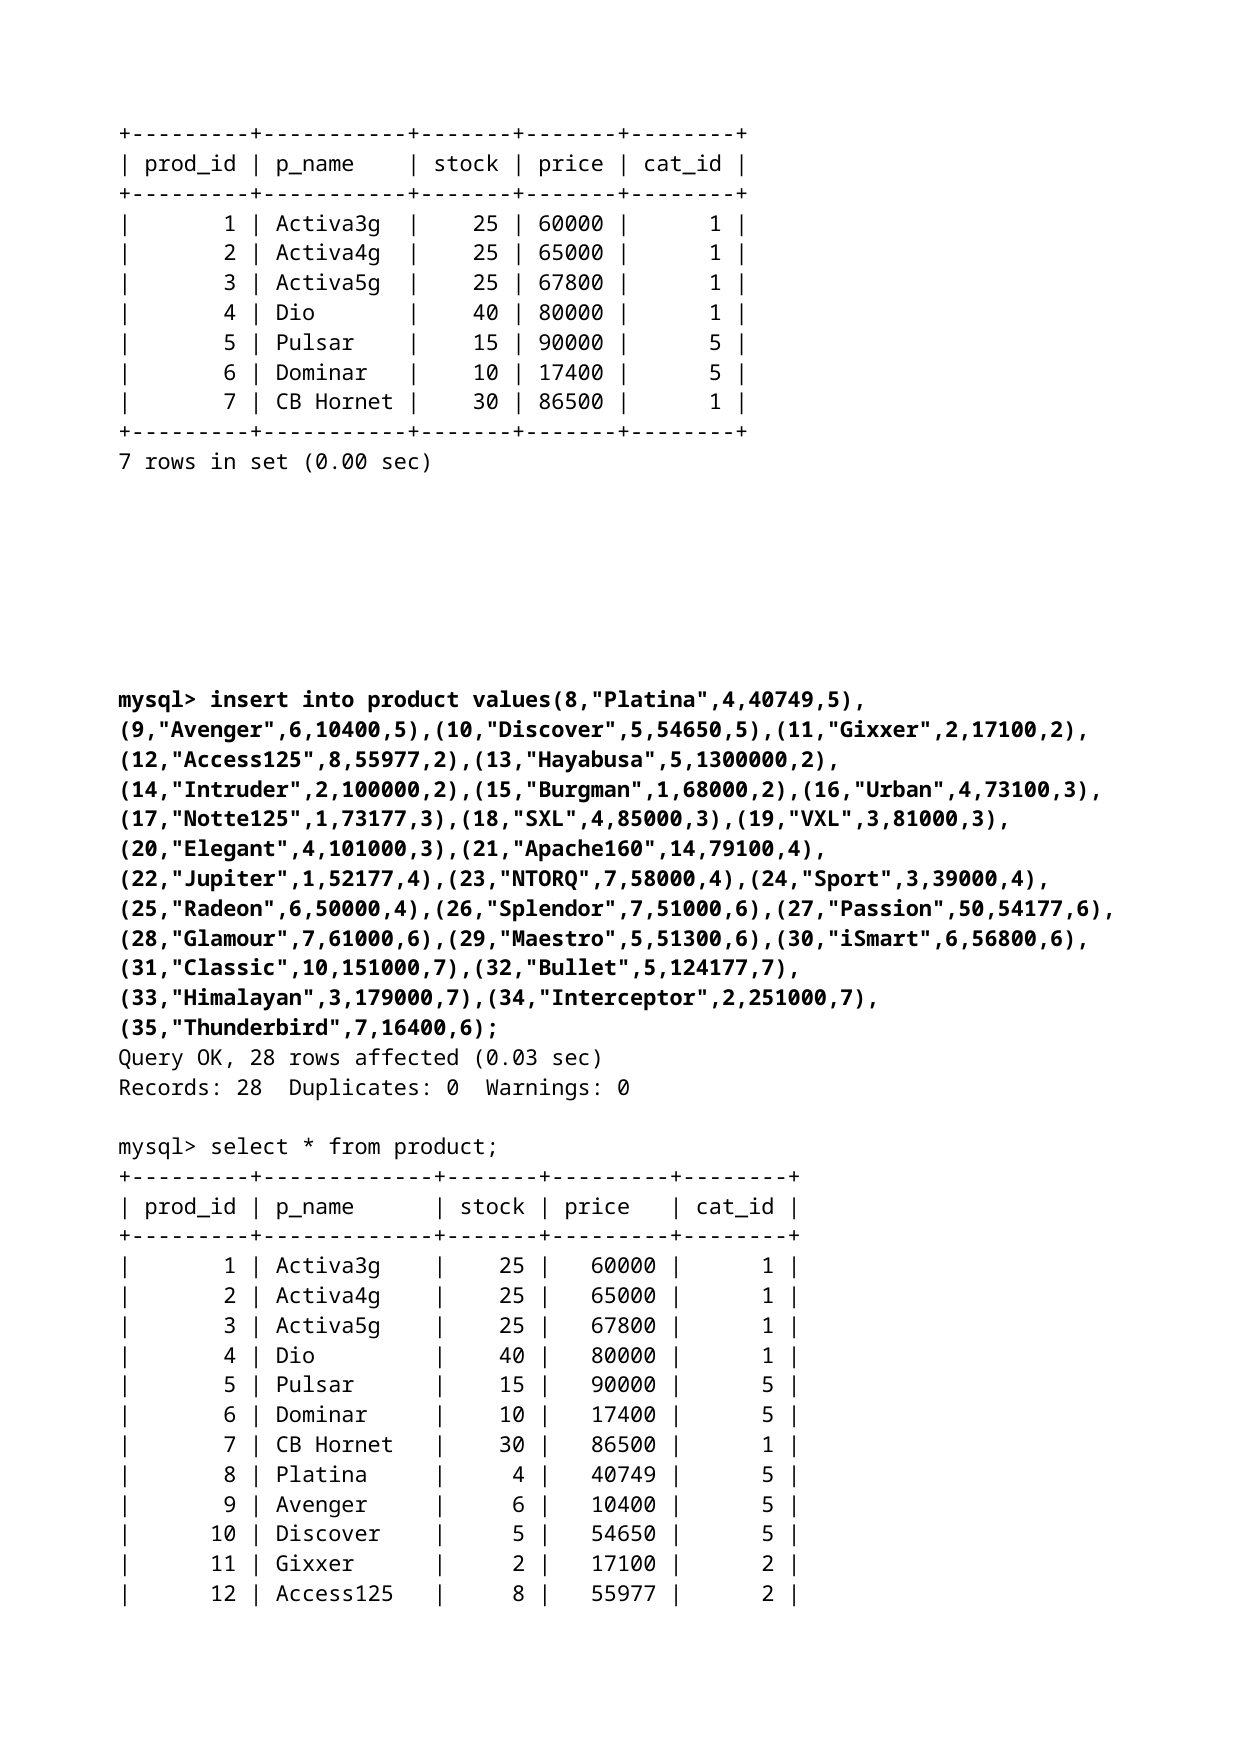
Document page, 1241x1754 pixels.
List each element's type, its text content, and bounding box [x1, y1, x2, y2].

text +---------+-------------+-------+---------+--------+ [118, 1161, 1122, 1191]
text +---------+-----------+-------+-------+--------+ [118, 178, 1122, 207]
text | 10 | Discover | 5 | 54650 | 5 | [118, 1518, 1122, 1548]
text 7 rows in set (0.00 sec) [118, 446, 1122, 476]
text mysql> insert into product values(8,"Platina",4,40749,5),(9,"Avenger",6,10400,5),(10,"Discover",5,54650,5),(11,"Gixxer",2,17100,2),(12,"Access125",8,55977,2),(13,"Hayabusa",5,1300000,2),(14,"Intruder",2,100000,2),(15,"Burgman",1,68000,2),(16,"Urban",4,73100,3),(17,"Notte125",1,73177,3),(18,"SXL",4,85000,3),(19,"VXL",3,81000,3),(20,"Elegant",4,101000,3),(21,"Apache160",14,79100,4),(22,"Jupiter",1,52177,4),(23,"NTORQ",7,58000,4),(24,"Sport",3,39000,4),(25,"Radeon",6,50000,4),(26,"Splendor",7,51000,6),(27,"Passion",50,54177,6),(28,"Glamour",7,61000,6),(29,"Maestro",5,51300,6),(30,"iSmart",6,56800,6),(31,"Classic",10,151000,7),(32,"Bullet",5,124177,7),(33,"Himalayan",3,179000,7),(34,"Interceptor",2,251000,7),(35,"Thunderbird",7,16400,6); [118, 684, 1122, 1042]
text | 3 | Activa5g | 25 | 67800 | 1 | [118, 1310, 1122, 1339]
text +---------+-----------+-------+-------+--------+ [118, 118, 1122, 148]
text | 1 | Activa3g | 25 | 60000 | 1 | [118, 207, 1122, 237]
text | prod_id | p_name | stock | price | cat_id | [118, 148, 1122, 178]
text | 6 | Dominar | 10 | 17400 | 5 | [118, 1399, 1122, 1429]
text +---------+-------------+-------+---------+--------+ [118, 1220, 1122, 1250]
text | 1 | Activa3g | 25 | 60000 | 1 | [118, 1250, 1122, 1280]
text mysql> select * from product; [118, 1131, 1122, 1161]
text | 8 | Platina | 4 | 40749 | 5 | [118, 1459, 1122, 1488]
text | 2 | Activa4g | 25 | 65000 | 1 | [118, 237, 1122, 267]
text | 9 | Avenger | 6 | 10400 | 5 | [118, 1488, 1122, 1518]
text +---------+-----------+-------+-------+--------+ [118, 416, 1122, 446]
text | prod_id | p_name | stock | price | cat_id | [118, 1191, 1122, 1220]
text | 6 | Dominar | 10 | 17400 | 5 | [118, 356, 1122, 386]
text | 4 | Dio | 40 | 80000 | 1 | [118, 297, 1122, 327]
text Records: 28 Duplicates: 0 Warnings: 0 [118, 1071, 1122, 1101]
text | 4 | Dio | 40 | 80000 | 1 | [118, 1339, 1122, 1369]
text | 11 | Gixxer | 2 | 17100 | 2 | [118, 1548, 1122, 1578]
text | 3 | Activa5g | 25 | 67800 | 1 | [118, 267, 1122, 297]
text | 5 | Pulsar | 15 | 90000 | 5 | [118, 1369, 1122, 1399]
text Query OK, 28 rows affected (0.03 sec) [118, 1042, 1122, 1071]
text | 7 | CB Hornet | 30 | 86500 | 1 | [118, 1429, 1122, 1459]
text | 12 | Access125 | 8 | 55977 | 2 | [118, 1578, 1122, 1608]
text | 5 | Pulsar | 15 | 90000 | 5 | [118, 327, 1122, 356]
text | 2 | Activa4g | 25 | 65000 | 1 | [118, 1280, 1122, 1310]
text | 7 | CB Hornet | 30 | 86500 | 1 | [118, 386, 1122, 416]
